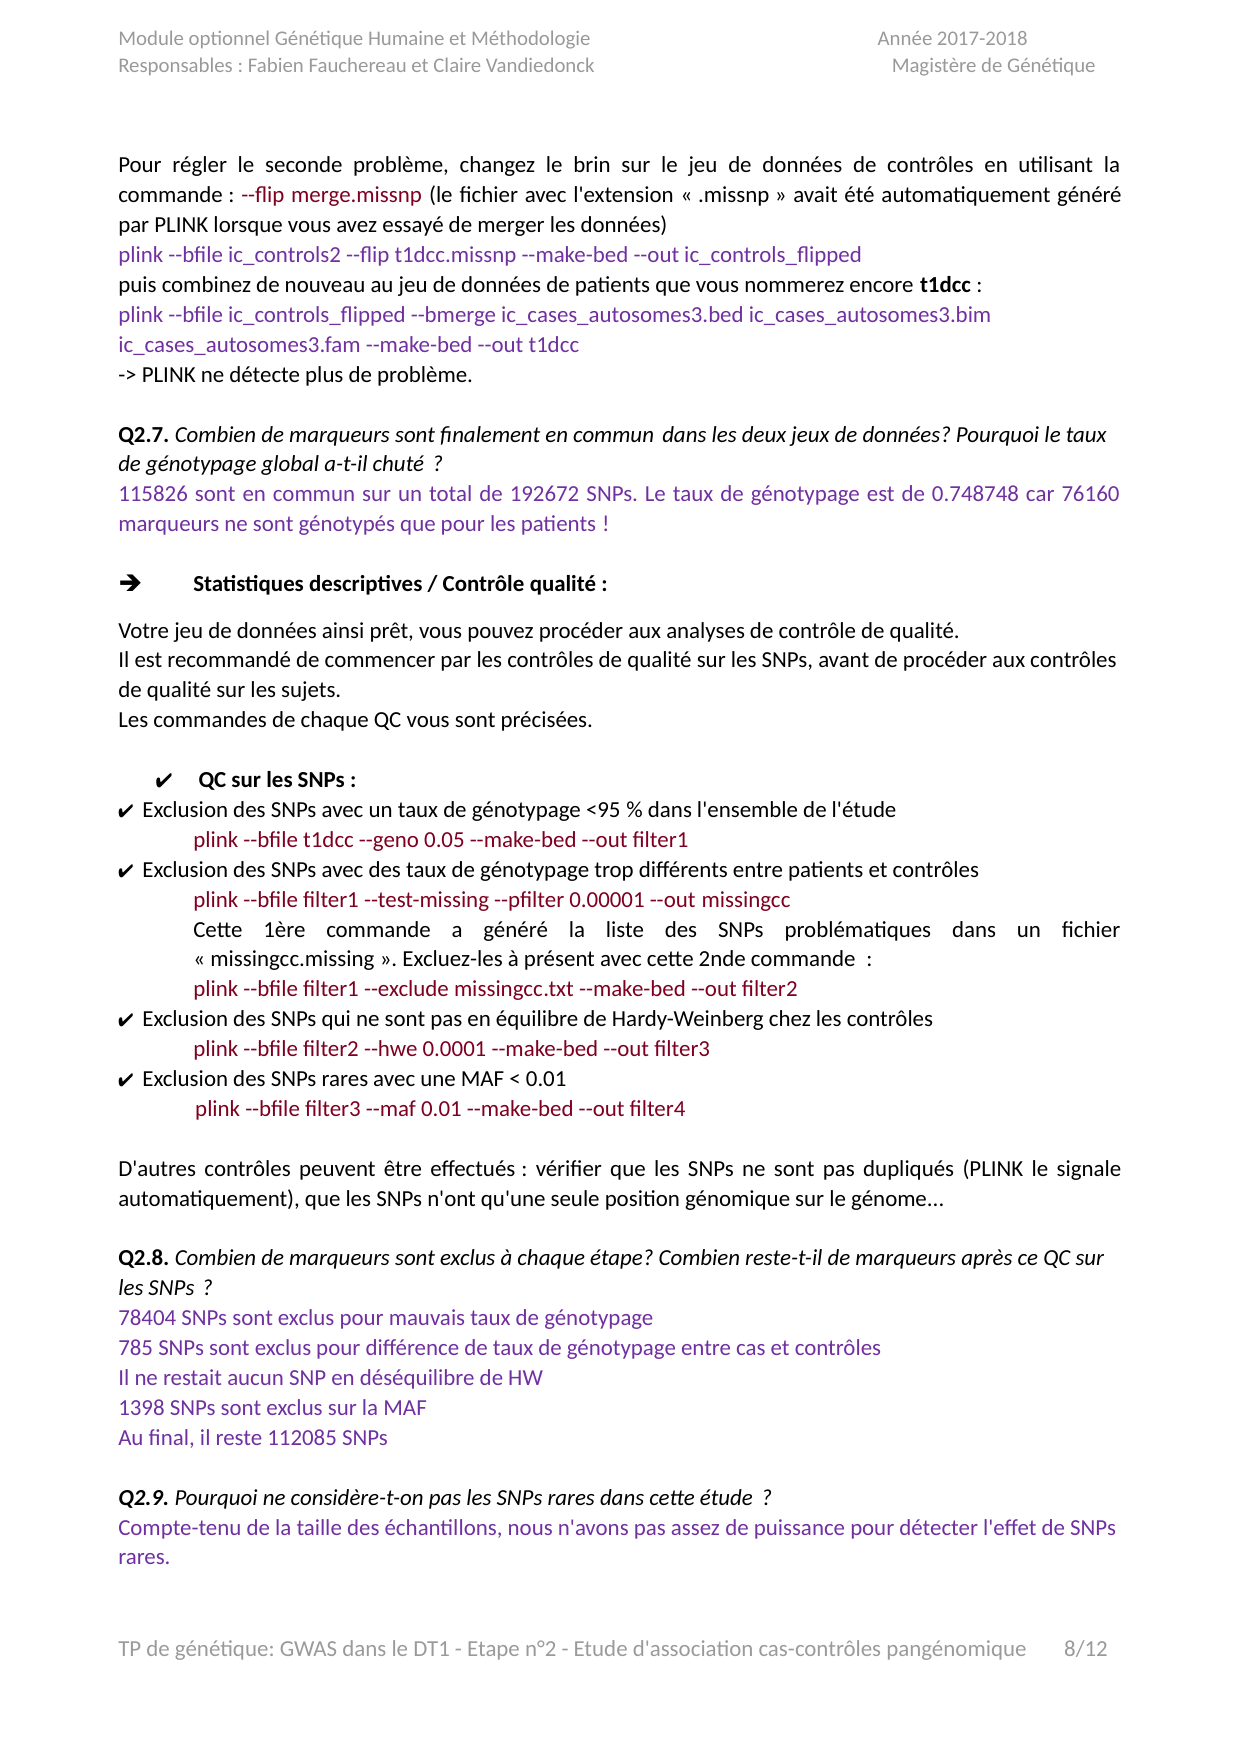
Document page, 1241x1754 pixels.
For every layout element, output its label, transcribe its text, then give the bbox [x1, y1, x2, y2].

list plink --bfile t1dcc --geno 0.05 --make-bed --out filter1 [156, 825, 1122, 853]
list plink --bfile filter2 --hwe 0.0001 --make-bed --out filter3 [156, 1034, 1122, 1062]
list Exclusion des SNPs rares avec une MAF < 0.01 [118, 1064, 1122, 1092]
text Il ne restait aucun SNP en déséquilibre de HW [118, 1363, 1122, 1391]
text Au final, il reste 112085 SNPs [118, 1423, 1122, 1451]
text Pour régler le seconde problème, changez le brin sur le jeu de données de contrôles en utilisant la commande : --flip merge.missnp (le fichier avec l'extension « .missnp » avait été automatiquement généré par PLINK lorsque vous avez essayé de merger les données) [118, 151, 1122, 238]
list Q2.9. Pourquoi ne considère-t-on pas les SNPs rares dans cette étude ? [81, 1483, 1122, 1511]
text D'autres contrôles peuvent être effectués : vérifier que les SNPs ne sont pas dupliqués (PLINK le signale automatiquement), que les SNPs n'ont qu'une seule position génomique sur le génome... [118, 1154, 1122, 1212]
text 78404 SNPs sont exclus pour mauvais taux de génotypage [118, 1303, 1122, 1331]
list plink --bfile filter1 --exclude missingcc.txt --make-bed --out filter2 [156, 974, 1122, 1002]
text puis combinez de nouveau au jeu de données de patients que vous nommerez encore t1dcc : [118, 270, 1122, 298]
list Compte-tenu de la taille des échantillons, nous n'avons pas assez de puissance pour détecter l'effet de SNPs rares. [81, 1513, 1122, 1571]
list Exclusion des SNPs avec un taux de génotypage <95 % dans l'ensemble de l'étude [118, 795, 1122, 823]
text 785 SNPs sont exclus pour différence de taux de génotypage entre cas et contrôles [118, 1333, 1122, 1361]
list Q2.7. Combien de marqueurs sont finalement en commun dans les deux jeux de données? Pourquoi le taux de génotypage global a-t-il chuté ? [81, 420, 1122, 478]
text plink --bfile ic_controls_flipped --bmerge ic_cases_autosomes3.bed ic_cases_autosomes3.bim ic_cases_autosomes3.fam --make-bed --out t1dcc [118, 300, 1122, 358]
list Exclusion des SNPs qui ne sont pas en équilibre de Hardy-Weinberg chez les contrôles [118, 1004, 1122, 1032]
list Exclusion des SNPs avec des taux de génotypage trop différents entre patients et contrôles [118, 855, 1122, 883]
list Statistiques descriptives / Contrôle qualité : [118, 569, 1122, 597]
text Les commandes de chaque QC vous sont précisées. [118, 705, 1122, 733]
list Q2.8. Combien de marqueurs sont exclus à chaque étape? Combien reste-t-il de marqueurs après ce QC sur les SNPs ? [81, 1243, 1122, 1301]
list 115826 sont en commun sur un total de 192672 SNPs. Le taux de génotypage est de 0.748748 car 76160 marqueurs ne sont génotypés que pour les patients ! [81, 479, 1122, 537]
text -> PLINK ne détecte plus de problème. [118, 360, 1122, 388]
text 1398 SNPs sont exclus sur la MAF [118, 1393, 1122, 1421]
text Votre jeu de données ainsi prêt, vous pouvez procéder aux analyses de contrôle de qualité. Il est recommandé de commencer par les contrôles de qualité sur les SNPs, avant de procéder aux contrôles de qualité sur les sujets. [118, 616, 1122, 703]
list QC sur les SNPs : [156, 765, 1122, 793]
list Cette 1ère commande a généré la liste des SNPs problématiques dans un fichier « missingcc.missing ». Excluez-les à présent avec cette 2nde commande : [156, 915, 1122, 973]
list plink --bfile filter3 --maf 0.01 --make-bed --out filter4 [195, 1094, 1122, 1122]
list plink --bfile filter1 --test-missing --pfilter 0.00001 --out missingcc [156, 885, 1122, 913]
text plink --bfile ic_controls2 --flip t1dcc.missnp --make-bed --out ic_controls_flipped [118, 240, 1122, 268]
